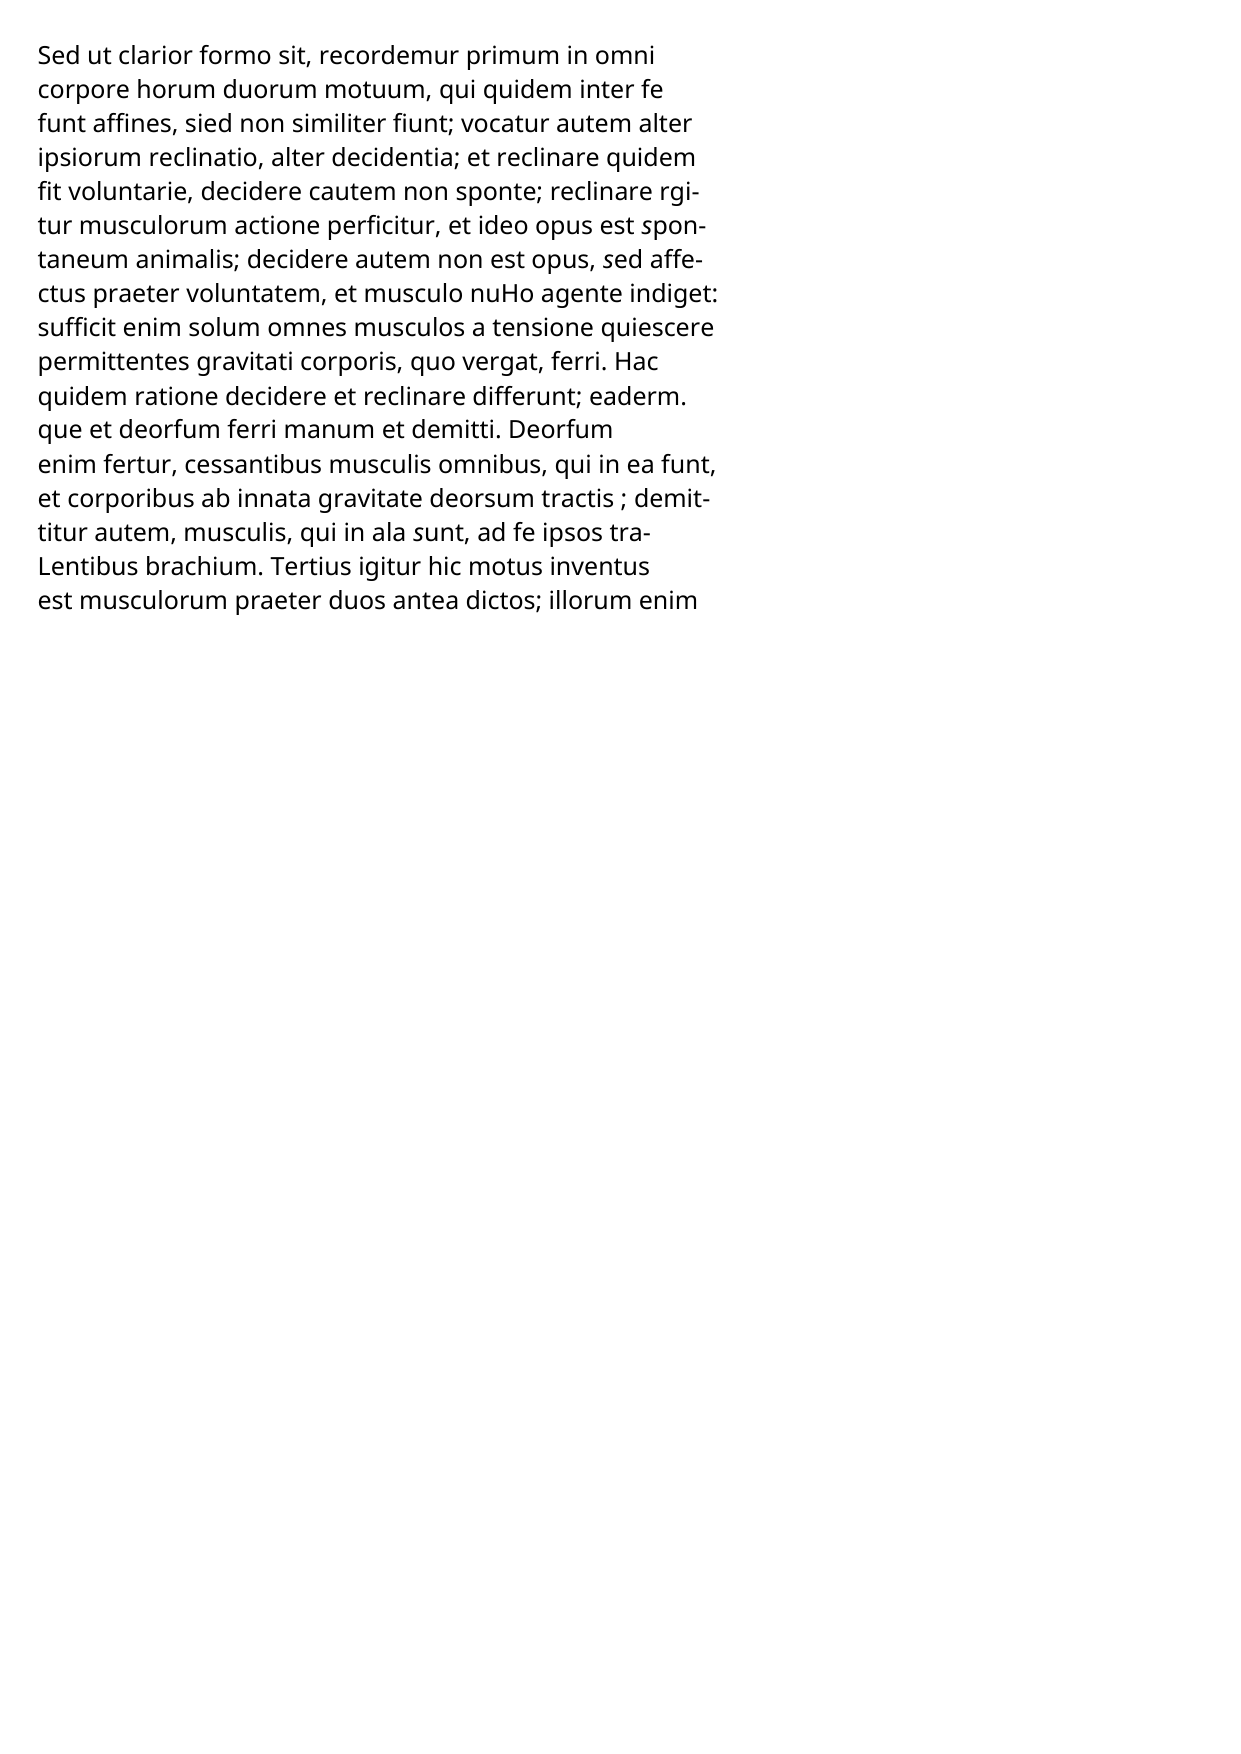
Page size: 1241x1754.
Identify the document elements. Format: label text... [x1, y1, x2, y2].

text Sed ut clarior formo sit, recordemur primum in omni corpore horum duorum motuum, qui quidem inter fe funt affines, sied non similiter fiunt; vocatur autem alter ipsiorum reclinatio, alter decidentia; et reclinare quidem fit voluntarie, decidere cautem non sponte; reclinare rgi- tur musculorum actione perficitur, et ideo opus est spon- taneum animalis; decidere autem non est opus, sed affe- ctus praeter voluntatem, et musculo nuHo agente indiget: sufficit enim solum omnes musculos a tensione quiescere permittentes gravitati corporis, quo vergat, ferri. Hac quidem ratione decidere et reclinare differunt; eaderm. que et deorfum ferri manum et demitti. Deorfum enim fertur, cessantibus musculis omnibus, qui in ea funt, et corporibus ab innata gravitate deorsum tractis ; demit- titur autem, musculis, qui in ala sunt, ad fe ipsos tra- Lentibus brachium. Tertius igitur hic motus inventus est musculorum praeter duos antea dictos; illorum enim [37, 37, 1203, 617]
